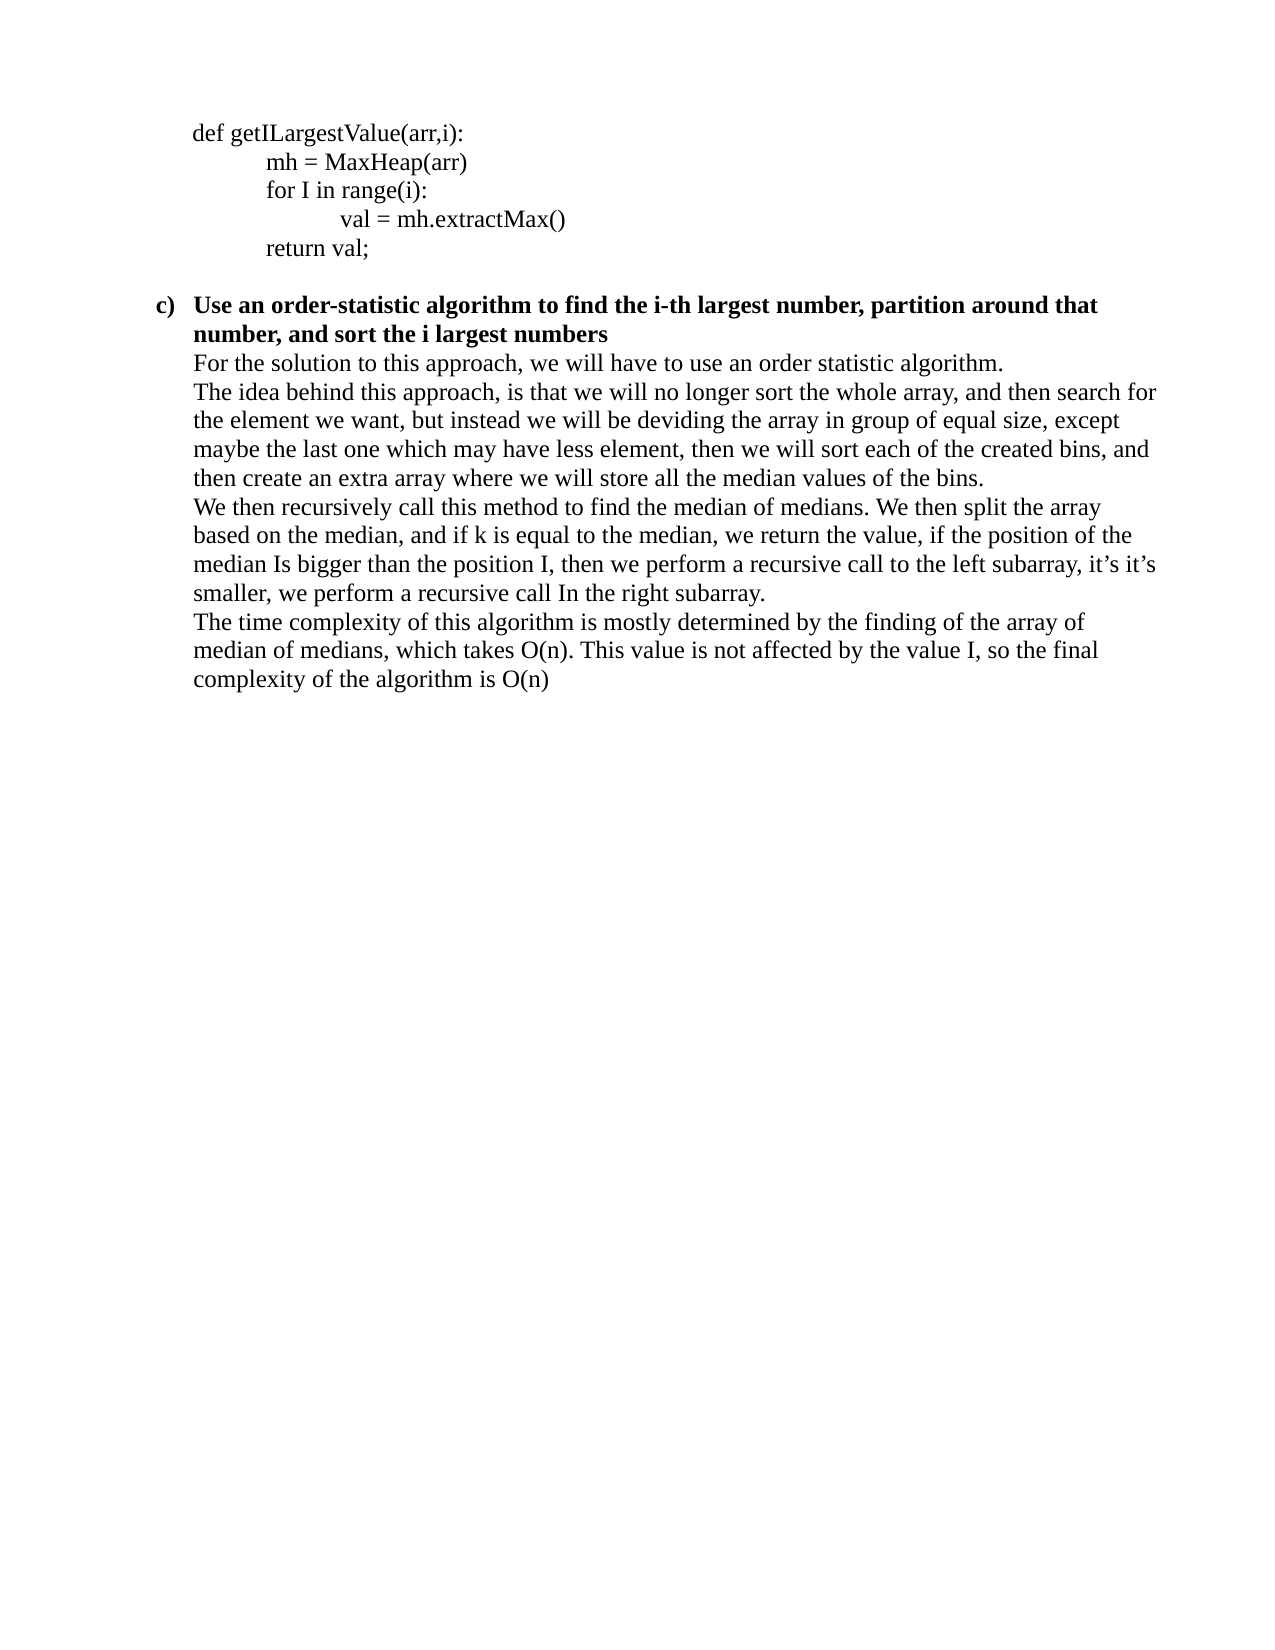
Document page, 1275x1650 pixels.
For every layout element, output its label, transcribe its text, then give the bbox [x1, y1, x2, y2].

text for I in range(i): [118, 176, 1157, 204]
list For the solution to this approach, we will have to use an order statistic algorithm. [156, 348, 1157, 377]
list The time complexity of this algorithm is mostly determined by the finding of the array of median of medians, which takes O(n). This value is not affected by the value I, so the final complexity of the algorithm is O(n) [156, 607, 1157, 693]
list The idea behind this approach, is that we will no longer sort the whole array, and then search for the element we want, but instead we will be deviding the array in group of equal size, except maybe the last one which may have less element, then we will sort each of the created bins, and then create an extra array where we will store all the median values of the bins. [156, 377, 1157, 492]
list We then recursively call this method to find the median of medians. We then split the array based on the median, and if k is equal to the median, we return the value, if the position of the median Is bigger than the position I, then we perform a recursive call to the left subarray, it’s it’s smaller, we perform a recursive call In the right subarray. [156, 492, 1157, 607]
text val = mh.extractMax() [118, 204, 1157, 233]
text return val; [118, 233, 1157, 262]
text mh = MaxHeap(arr) [118, 147, 1157, 176]
text def getILargestValue(arr,i): [118, 118, 1157, 147]
list Use an order-statistic algorithm to find the i-th largest number, partition around that number, and sort the i largest numbers [156, 291, 1157, 348]
